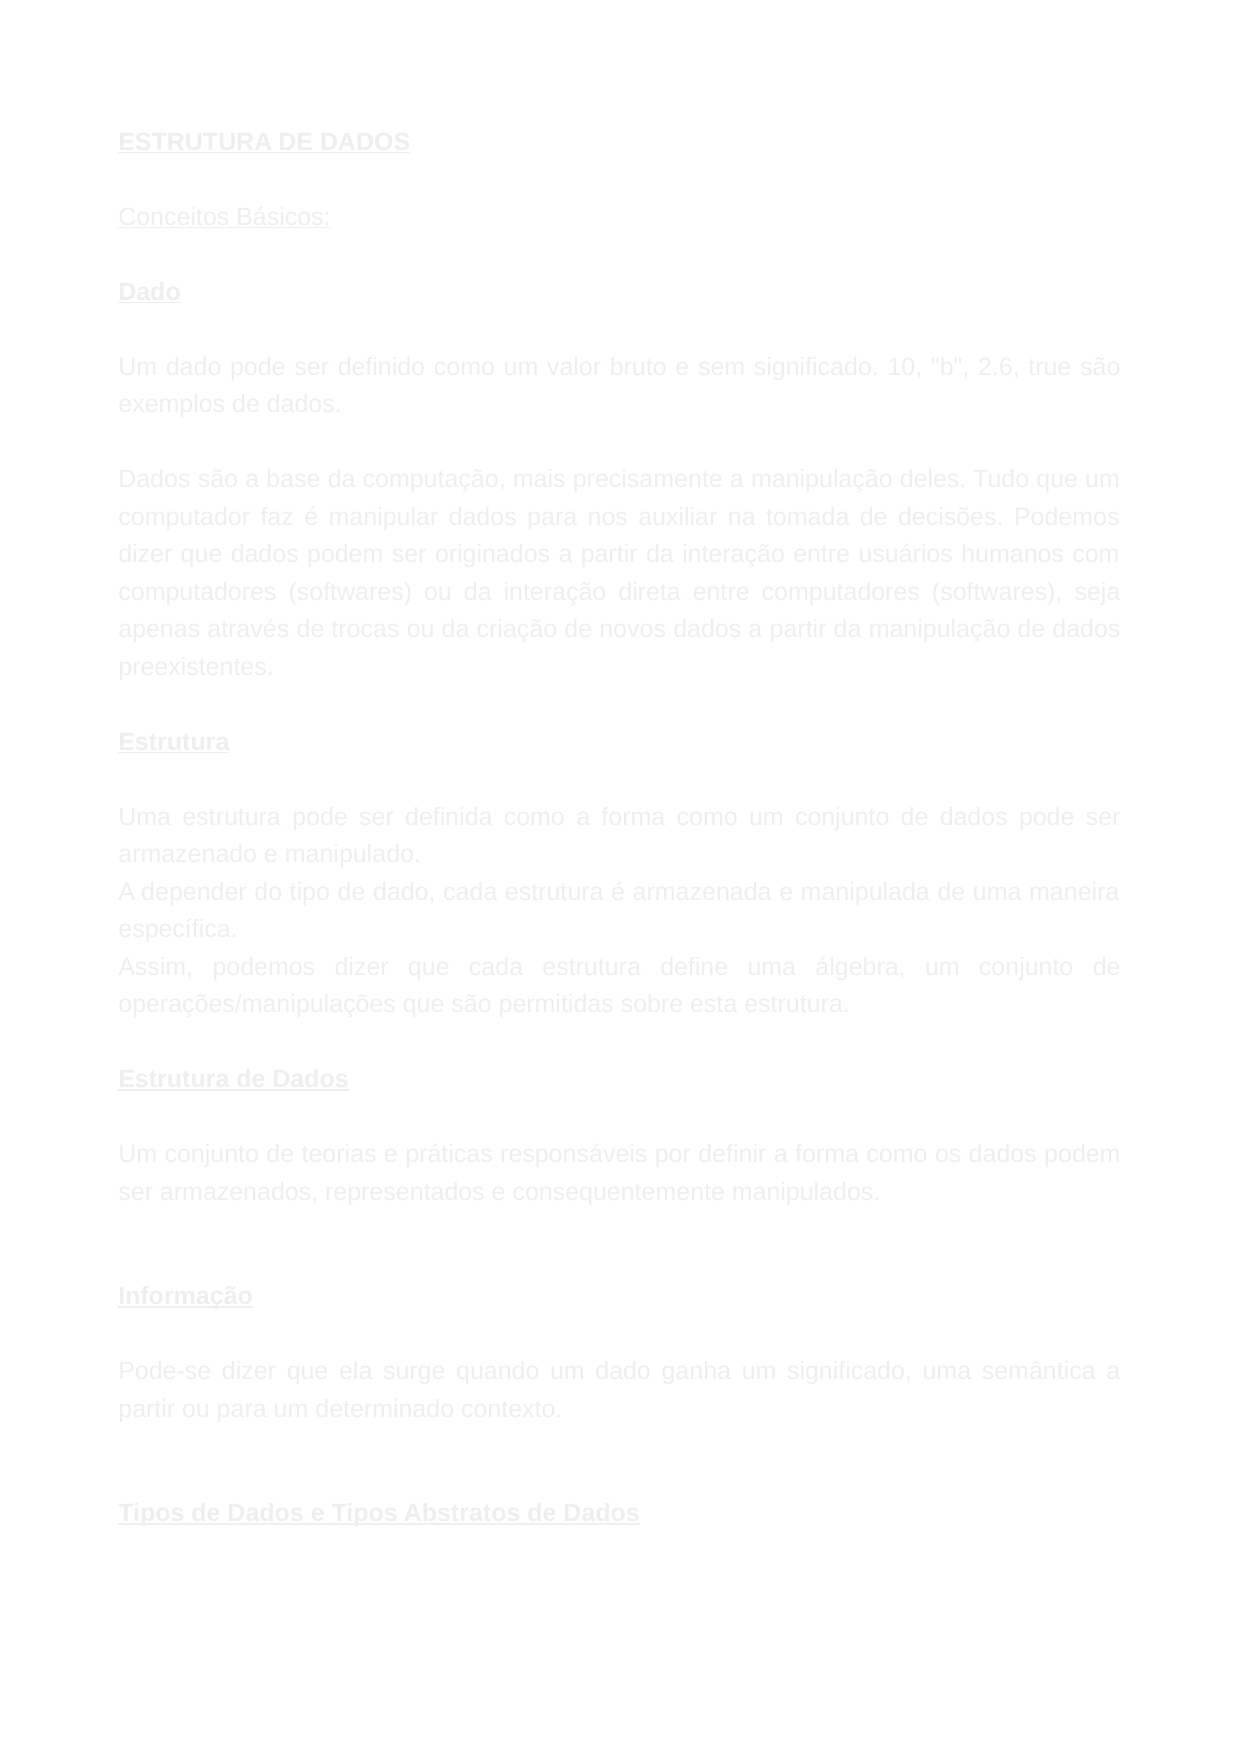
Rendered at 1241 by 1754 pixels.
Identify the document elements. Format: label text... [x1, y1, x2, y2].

text Estrutura [118, 718, 1122, 756]
text Conceitos Básicos: [118, 193, 1122, 231]
text Um dado pode ser definido como um valor bruto e sem significado. 10, "b", 2.6, true são exemplos de dados. [118, 343, 1122, 418]
text Tipos de Dados e Tipos Abstratos de Dados [118, 1489, 1122, 1527]
text Estrutura de Dados [118, 1056, 1122, 1093]
text Um conjunto de teorias e práticas responsáveis por definir a forma como os dados podem ser armazenados, representados e consequentemente manipulados. [118, 1131, 1122, 1206]
text Informação [118, 1273, 1122, 1310]
text Assim, podemos dizer que cada estrutura define uma álgebra, um conjunto de operações/manipulações que são permitidas sobre esta estrutura. [118, 943, 1122, 1018]
text ESTRUTURA DE DADOS [118, 118, 1122, 156]
text Dado [118, 268, 1122, 306]
text Uma estrutura pode ser definida como a forma como um conjunto de dados pode ser armazenado e manipulado. [118, 793, 1122, 868]
text A depender do tipo de dado, cada estrutura é armazenada e manipulada de uma maneira específica. [118, 868, 1122, 943]
text Dados são a base da computação, mais precisamente a manipulação deles. Tudo que um computador faz é manipular dados para nos auxiliar na tomada de decisões. Podemos dizer que dados podem ser originados a partir da interação entre usuários humanos com computadores (softwares) ou da interação direta entre computadores (softwares), seja apenas através de trocas ou da criação de novos dados a partir da manipulação de dados preexistentes. [118, 456, 1122, 681]
text Pode-se dizer que ela surge quando um dado ganha um significado, uma semântica a partir ou para um determinado contexto. [118, 1348, 1122, 1423]
